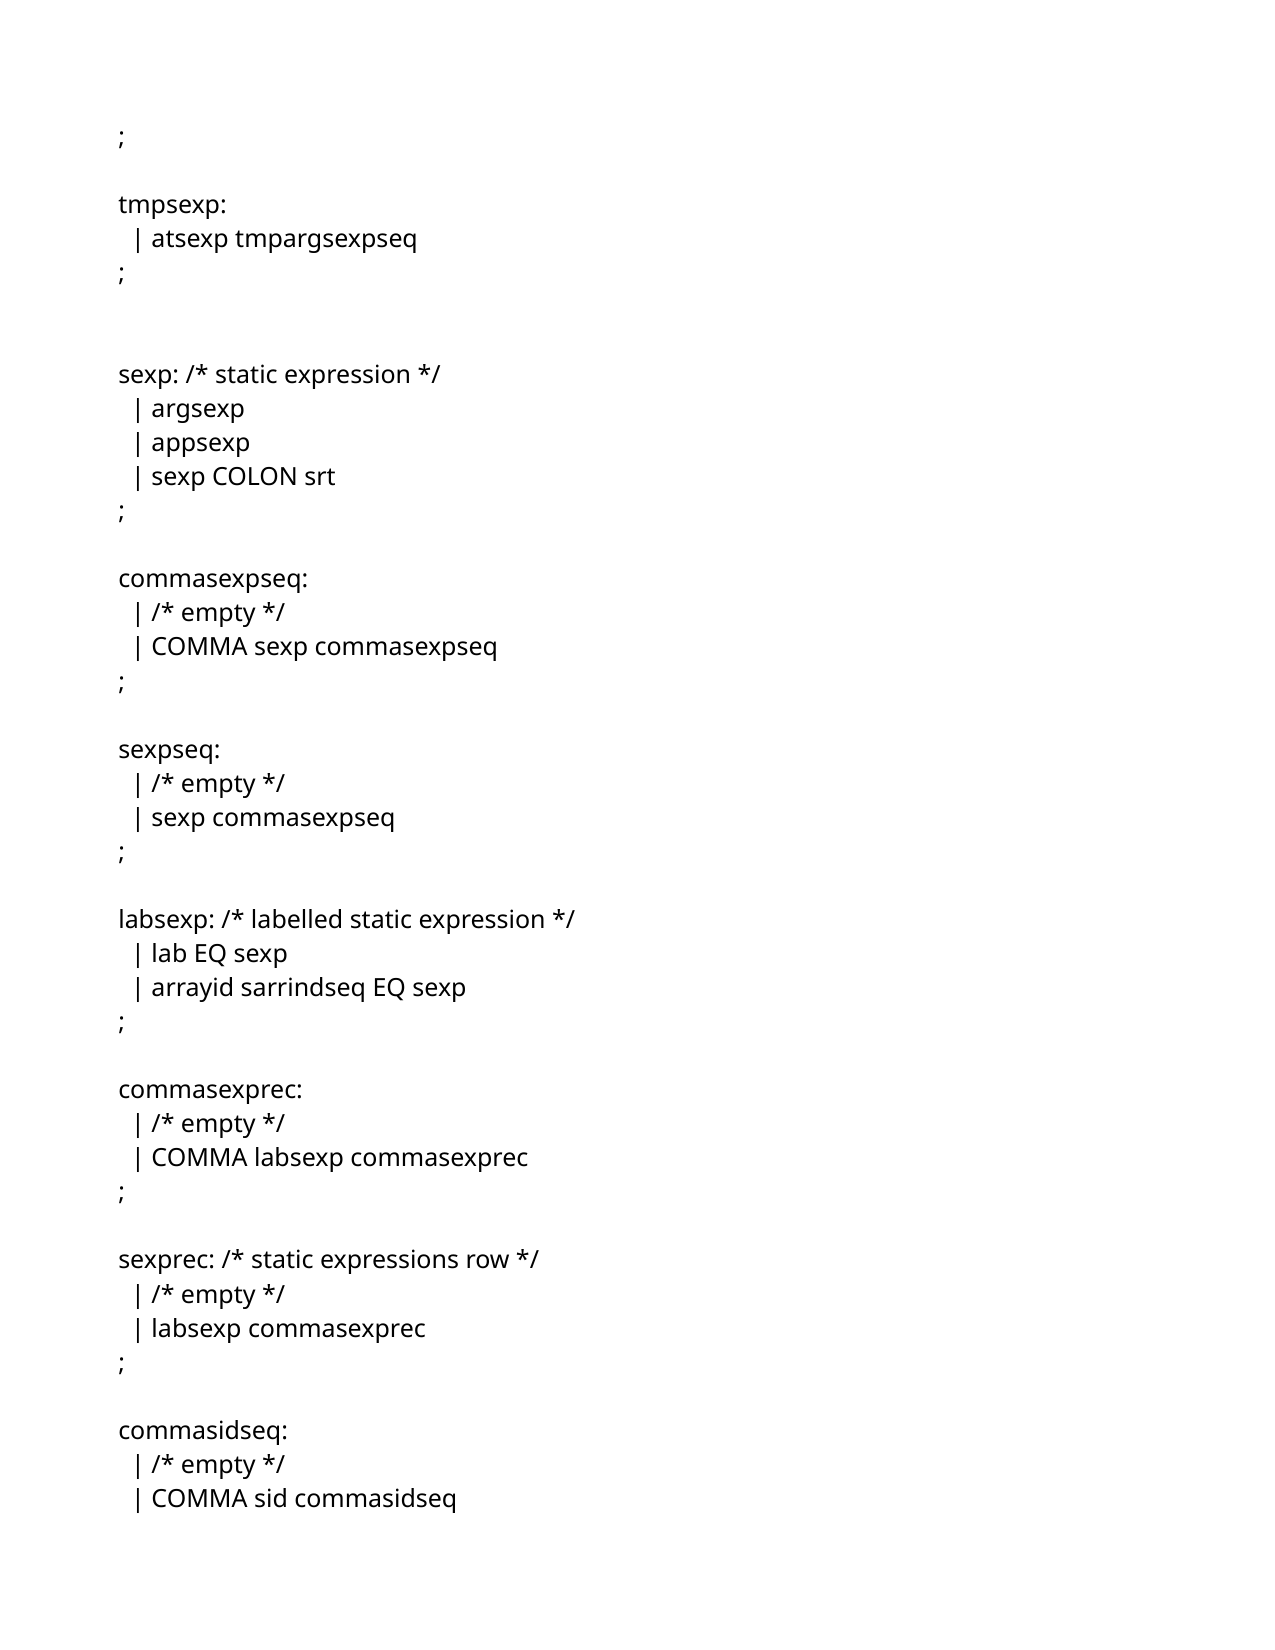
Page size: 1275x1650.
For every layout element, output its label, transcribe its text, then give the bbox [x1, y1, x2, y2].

text | labsexp commasexprec [118, 1310, 1157, 1344]
text ; [118, 663, 1157, 697]
text labsexp: /* labelled static expression */ [118, 902, 1157, 936]
text commasexprec: [118, 1072, 1157, 1106]
text ; [118, 493, 1157, 527]
text ; [118, 1174, 1157, 1208]
text commasexpseq: [118, 561, 1157, 595]
text ; [118, 118, 1157, 152]
text | /* empty */ [118, 1447, 1157, 1481]
text | appsexp [118, 425, 1157, 459]
text | /* empty */ [118, 1276, 1157, 1310]
text ; [118, 1004, 1157, 1038]
text ; [118, 1344, 1157, 1378]
text ; [118, 833, 1157, 867]
text | /* empty */ [118, 1106, 1157, 1140]
text | COMMA sid commasidseq [118, 1481, 1157, 1515]
text sexp: /* static expression */ [118, 357, 1157, 391]
text | COMMA sexp commasexpseq [118, 629, 1157, 663]
text sexpseq: [118, 731, 1157, 765]
text | lab EQ sexp [118, 936, 1157, 970]
text | arrayid sarrindseq EQ sexp [118, 970, 1157, 1004]
text sexprec: /* static expressions row */ [118, 1242, 1157, 1276]
text commasidseq: [118, 1412, 1157, 1447]
text | /* empty */ [118, 595, 1157, 629]
text | /* empty */ [118, 765, 1157, 799]
text | atsexp tmpargsexpseq [118, 220, 1157, 254]
text | sexp COLON srt [118, 459, 1157, 493]
text tmpsexp: [118, 186, 1157, 220]
text | argsexp [118, 391, 1157, 425]
text | COMMA labsexp commasexprec [118, 1140, 1157, 1174]
text | sexp commasexpseq [118, 799, 1157, 833]
text ; [118, 254, 1157, 288]
